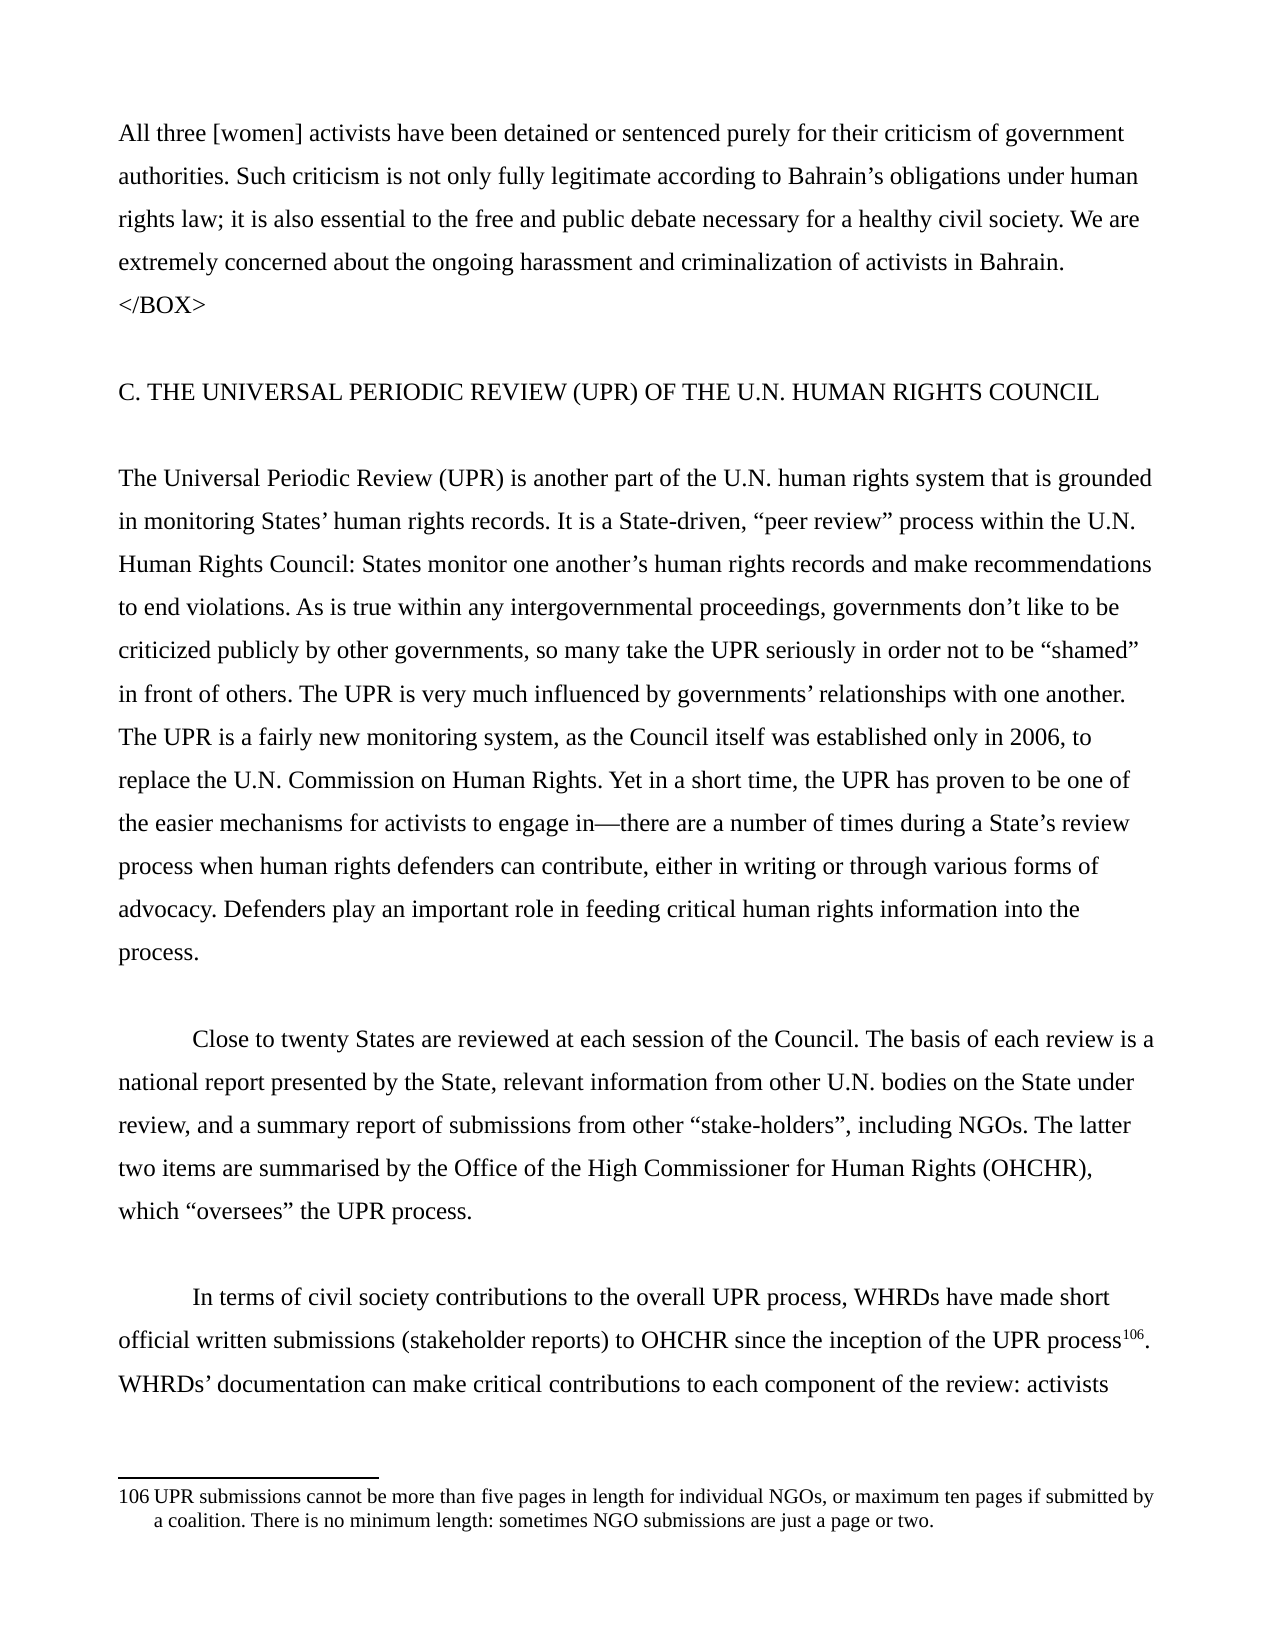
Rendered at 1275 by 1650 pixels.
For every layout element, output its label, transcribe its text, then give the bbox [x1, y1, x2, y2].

text extremely concerned about the ongoing harassment and criminalization of activists in Bahrain. [118, 247, 1157, 276]
text rights law; it is also essential to the free and public debate necessary for a healthy civil society. We are [118, 204, 1157, 233]
text authorities. Such criticism is not only fully legitimate according to Bahrain’s obligations under human [118, 161, 1157, 190]
text in monitoring States’ human rights records. It is a State-driven, “peer review” process within the U.N. [118, 506, 1157, 535]
text In terms of civil society contributions to the overall UPR process, WHRDs have made short official written submissions (stakeholder reports) to OHCHR since the inception of the UPR process. WHRDs’ documentation can make critical contributions to each component of the review: activists [118, 1282, 1157, 1397]
text UPR submissions cannot be more than five pages in length for individual NGOs, or maximum ten pages if submitted by a coalition. There is no minimum length: sometimes NGO submissions are just a page or two. [118, 1484, 1157, 1532]
text Human Rights Council: States monitor one another’s human rights records and make recommendations to end violations. As is true within any intergovernmental proceedings, governments don’t like to be criticized publicly by other governments, so many take the UPR seriously in order not to be “shamed” in front of others. The UPR is very much influenced by governments’ relationships with one another. [118, 549, 1157, 707]
text </BOX> [118, 291, 1157, 319]
text The Universal Periodic Review (UPR) is another part of the U.N. human rights system that is grounded [118, 463, 1157, 492]
text Close to twenty States are reviewed at each session of the Council. The basis of each review is a national report presented by the State, relevant information from other U.N. bodies on the State under review, and a summary report of submissions from other “stake-holders”, including NGOs. The latter two items are summarised by the Office of the High Commissioner for Human Rights (OHCHR), which “oversees” the UPR process. [118, 1024, 1157, 1225]
text All three [women] activists have been detained or sentenced purely for their criticism of government [118, 118, 1157, 147]
text C. THE UNIVERSAL PERIODIC REVIEW (UPR) OF THE U.N. HUMAN RIGHTS COUNCIL [118, 377, 1157, 406]
text The UPR is a fairly new monitoring system, as the Council itself was established only in 2006, to replace the U.N. Commission on Human Rights. Yet in a short time, the UPR has proven to be one of the easier mechanisms for activists to engage in—there are a number of times during a State’s review process when human rights defenders can contribute, either in writing or through various forms of advocacy. Defenders play an important role in feeding critical human rights information into the process. [118, 722, 1157, 966]
